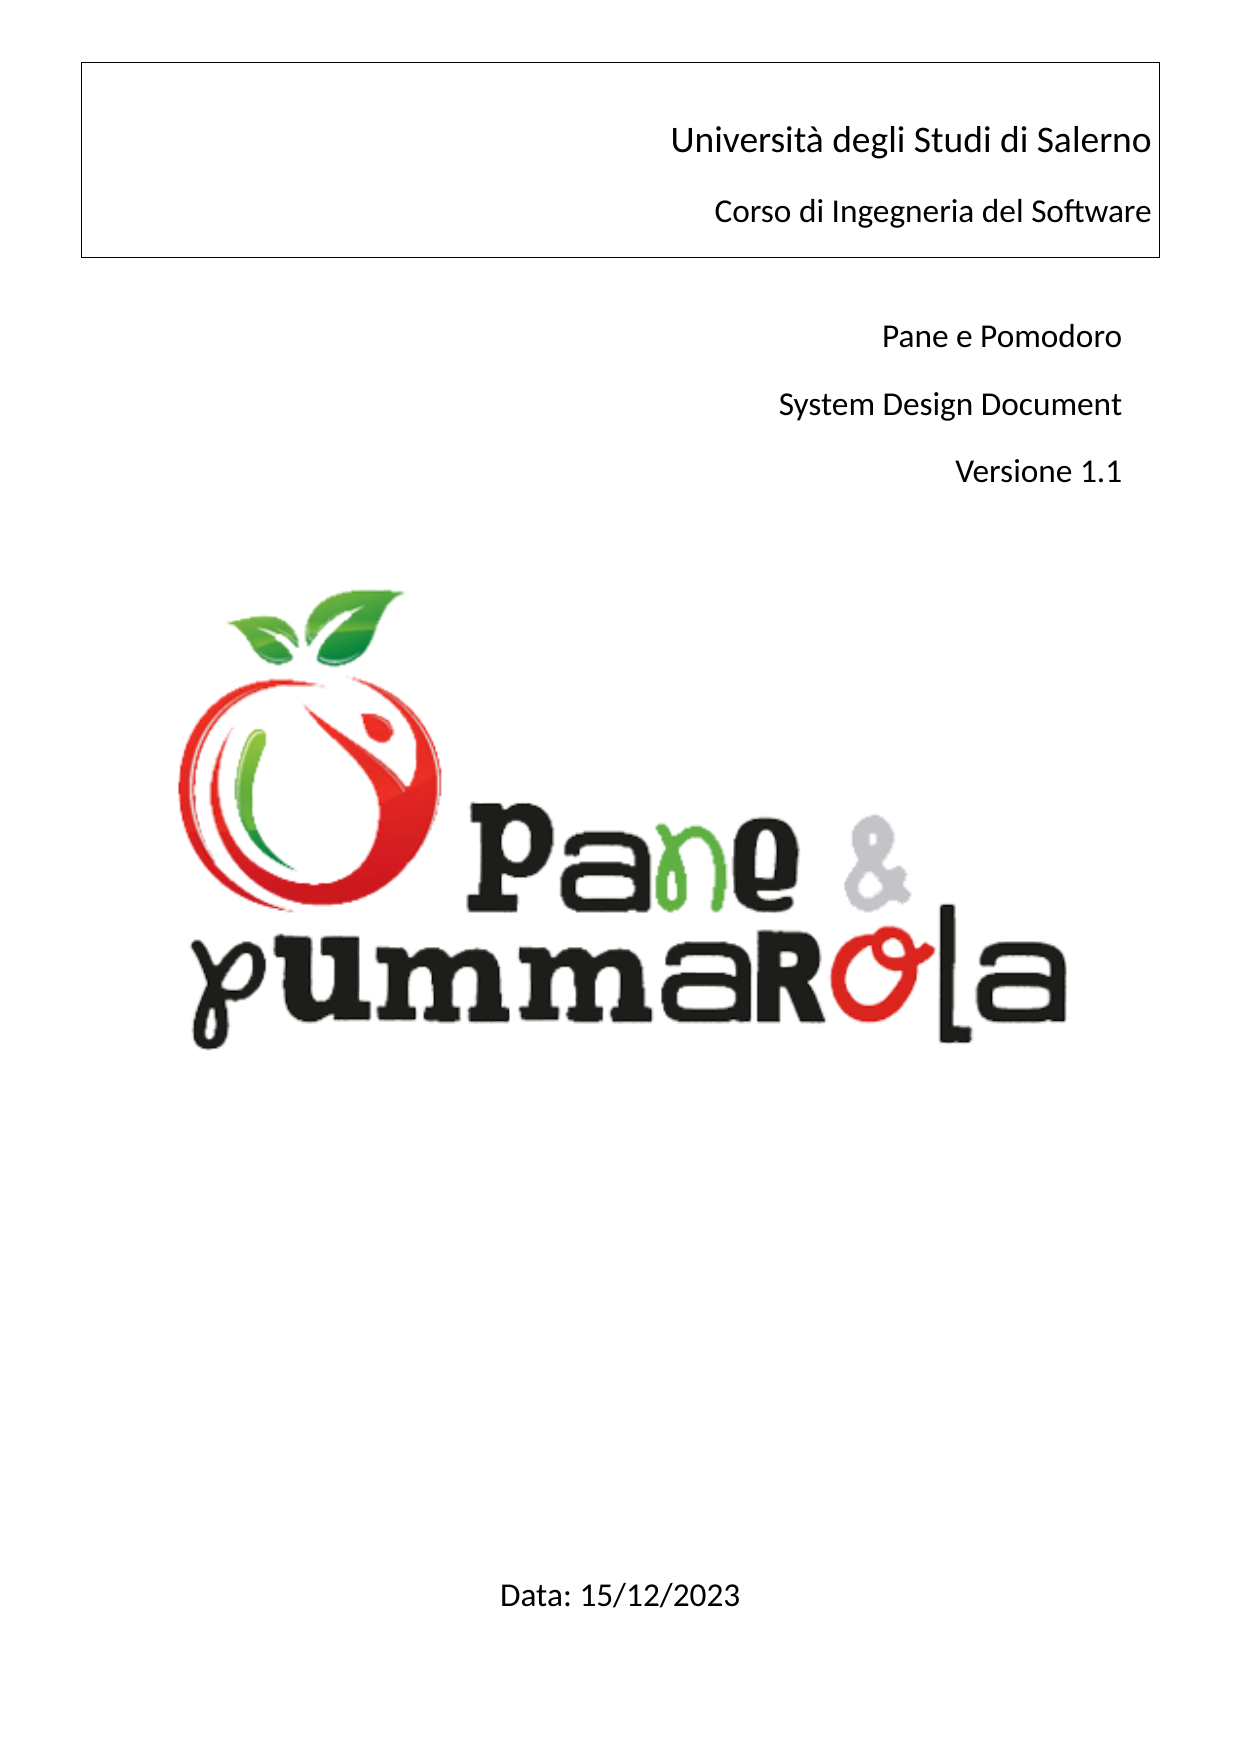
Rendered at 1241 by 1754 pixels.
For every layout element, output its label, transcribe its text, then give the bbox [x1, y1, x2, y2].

text Pane e Pomodoro [118, 315, 1122, 356]
picture [166, 581, 1075, 1053]
text System Design Document [118, 383, 1122, 424]
table_header Università degli Studi di Salerno Corso di Ingegneria del Software [82, 63, 1159, 257]
text Versione 1.1 [118, 451, 1122, 491]
text Data: 15/12/2023 [118, 1574, 1122, 1615]
